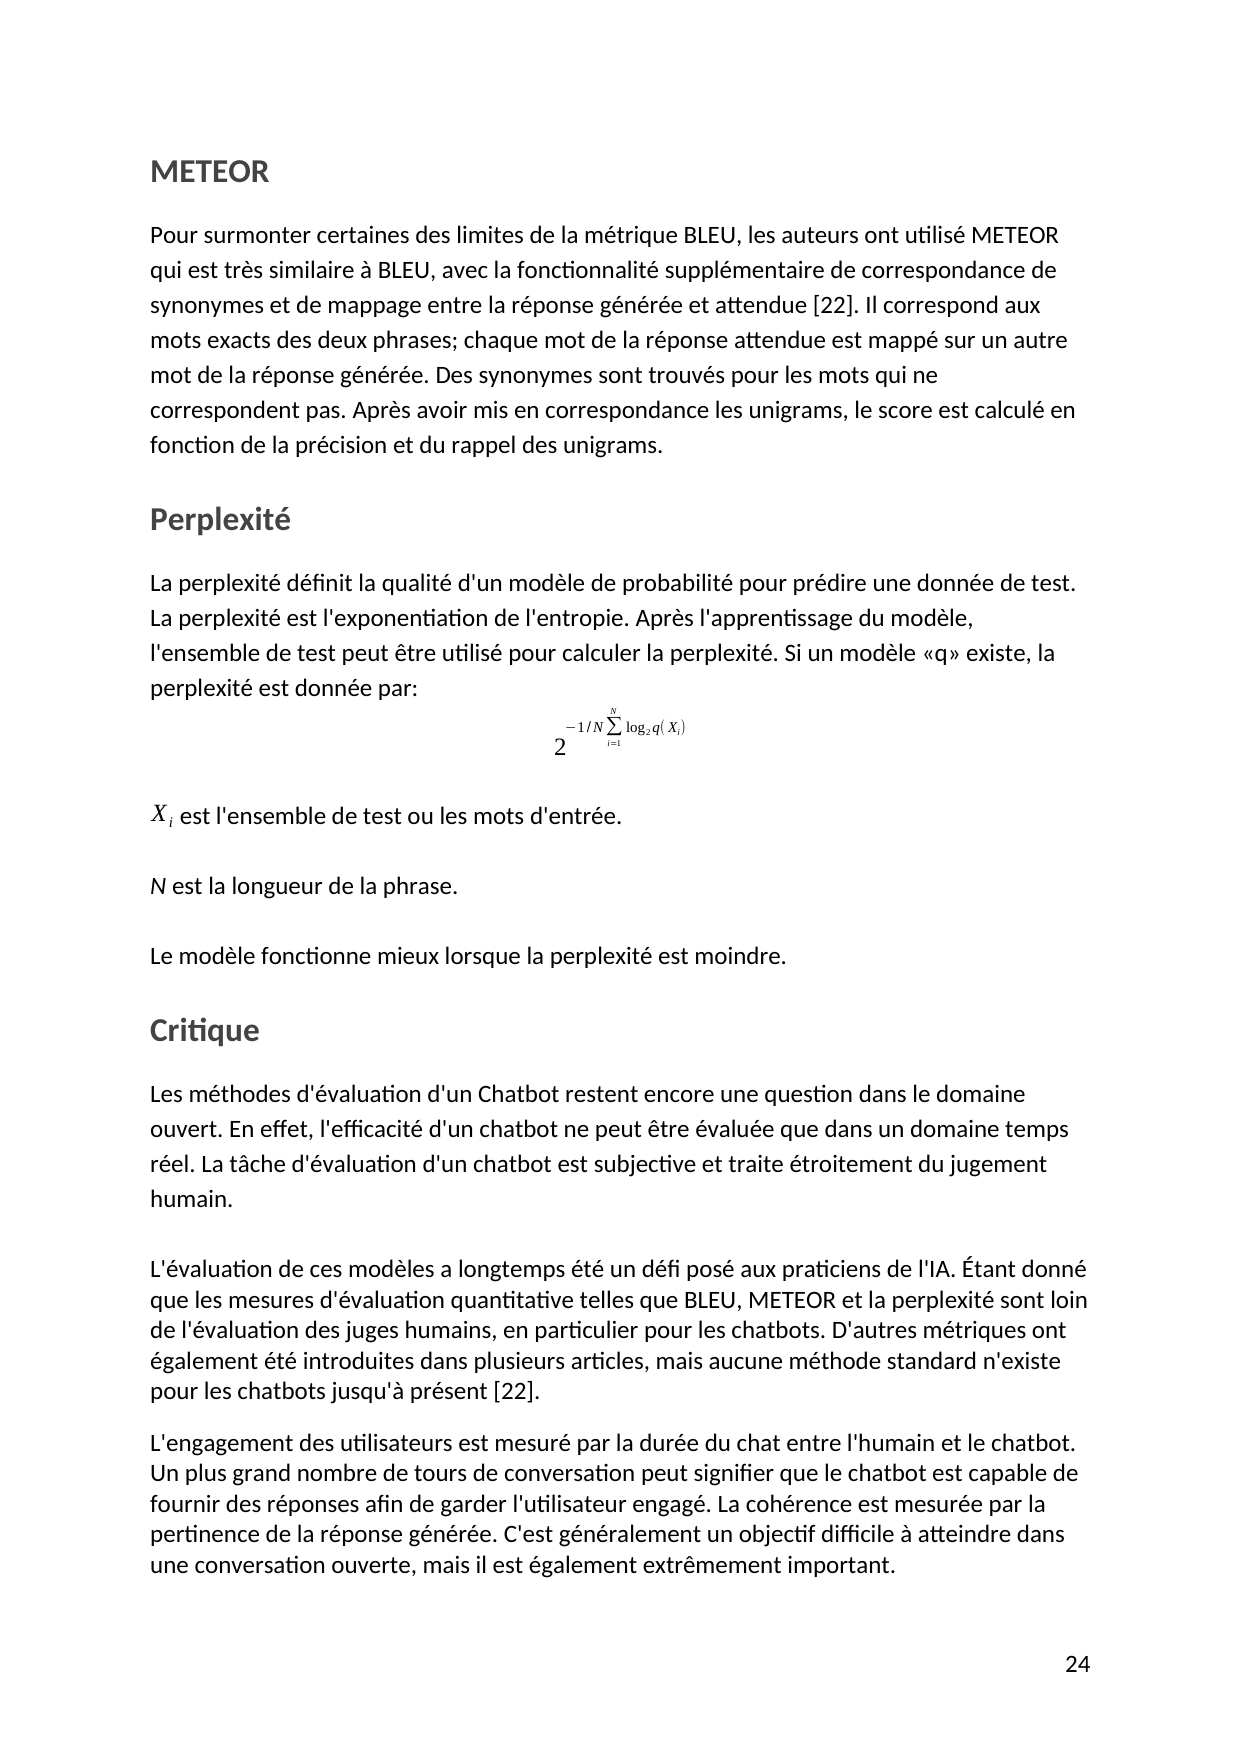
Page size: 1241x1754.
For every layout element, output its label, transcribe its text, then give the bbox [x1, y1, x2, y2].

text Pour surmonter certaines des limites de la métrique BLEU, les auteurs ont utilisé METEOR qui est très similaire à BLEU, avec la fonctionnalité supplémentaire de correspondance de synonymes et de mappage entre la réponse générée et attendue [22]. Il correspond aux mots exacts des deux phrases; chaque mot de la réponse attendue est mappé sur un autre mot de la réponse générée. Des synonymes sont trouvés pour les mots qui ne correspondent pas. Après avoir mis en correspondance les unigrams, le score est calculé en fonction de la précision et du rappel des unigrams. [150, 219, 1090, 460]
text La perplexité définit la qualité d'un modèle de probabilité pour prédire une donnée de test. La perplexité est l'exponentiation de l'entropie. Après l'apprentissage du modèle, l'ensemble de test peut être utilisé pour calculer la perplexité. Si un modèle «q» existe, la perplexité est donnée par: [150, 567, 1090, 703]
subtitle Critique [150, 1009, 1090, 1049]
text est l'ensemble de test ou les mots d'entrée. [150, 800, 1090, 831]
subtitle METEOR [150, 150, 1090, 191]
text N est la longueur de la phrase. [150, 871, 1090, 901]
text Le modèle fonctionne mieux lorsque la perplexité est moindre. [150, 941, 1090, 971]
text L'engagement des utilisateurs est mesuré par la durée du chat entre l'humain et le chatbot. Un plus grand nombre de tours de conversation peut signifier que le chatbot est capable de fournir des réponses afin de garder l'utilisateur engagé. La cohérence est mesurée par la pertinence de la réponse générée. C'est généralement un objectif difficile à atteindre dans une conversation ouverte, mais il est également extrêmement important. [150, 1427, 1090, 1579]
text Les méthodes d'évaluation d'un Chatbot restent encore une question dans le domaine ouvert. En effet, l'efficacité d'un chatbot ne peut être évaluée que dans un domaine temps réel. La tâche d'évaluation d'un chatbot est subjective et traite étroitement du jugement humain. [150, 1078, 1090, 1214]
subtitle Perplexité [150, 498, 1090, 538]
text L'évaluation de ces modèles a longtemps été un défi posé aux praticiens de l'IA. Étant donné que les mesures d'évaluation quantitative telles que BLEU, METEOR et la perplexité sont loin de l'évaluation des juges humains, en particulier pour les chatbots. D'autres métriques ont également été introduites dans plusieurs articles, mais aucune méthode standard n'existe pour les chatbots jusqu'à présent [22]. [150, 1253, 1090, 1406]
